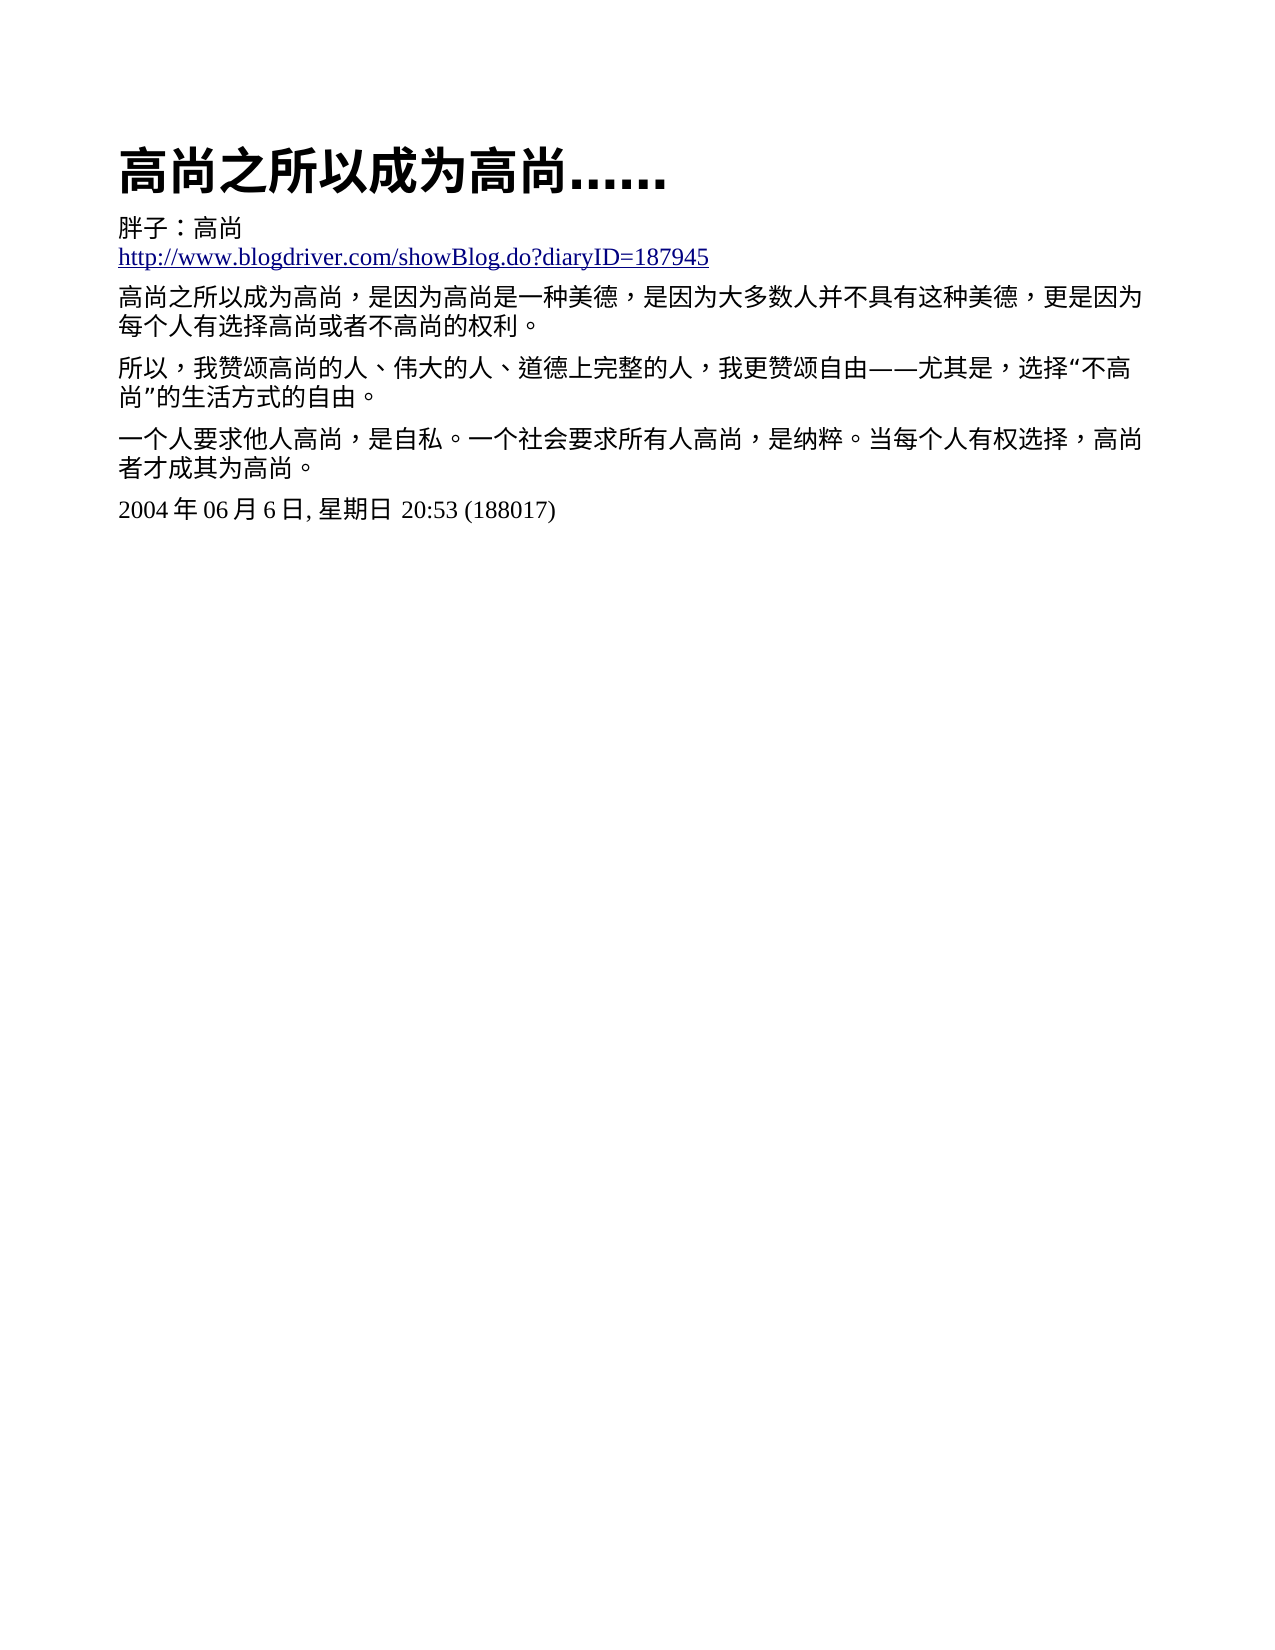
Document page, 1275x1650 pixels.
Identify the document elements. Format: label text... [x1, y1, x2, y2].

text 2004年06月6日, 星期日 20:53 (188017) [118, 496, 1157, 525]
text 一个人要求他人高尚，是自私。一个社会要求所有人高尚，是纳粹。当每个人有权选择，高尚者才成其为高尚。 [118, 425, 1157, 483]
text 所以，我赞颂高尚的人、伟大的人、道德上完整的人，我更赞颂自由——尤其是，选择“不高尚”的生活方式的自由。 [118, 354, 1157, 412]
text 高尚之所以成为高尚，是因为高尚是一种美德，是因为大多数人并不具有这种美德，更是因为每个人有选择高尚或者不高尚的权利。 [118, 283, 1157, 342]
subtitle 高尚之所以成为高尚…… [118, 143, 1157, 201]
text 胖子：高尚 http://www.blogdriver.com/showBlog.do?diaryID=187945 [118, 214, 1157, 271]
